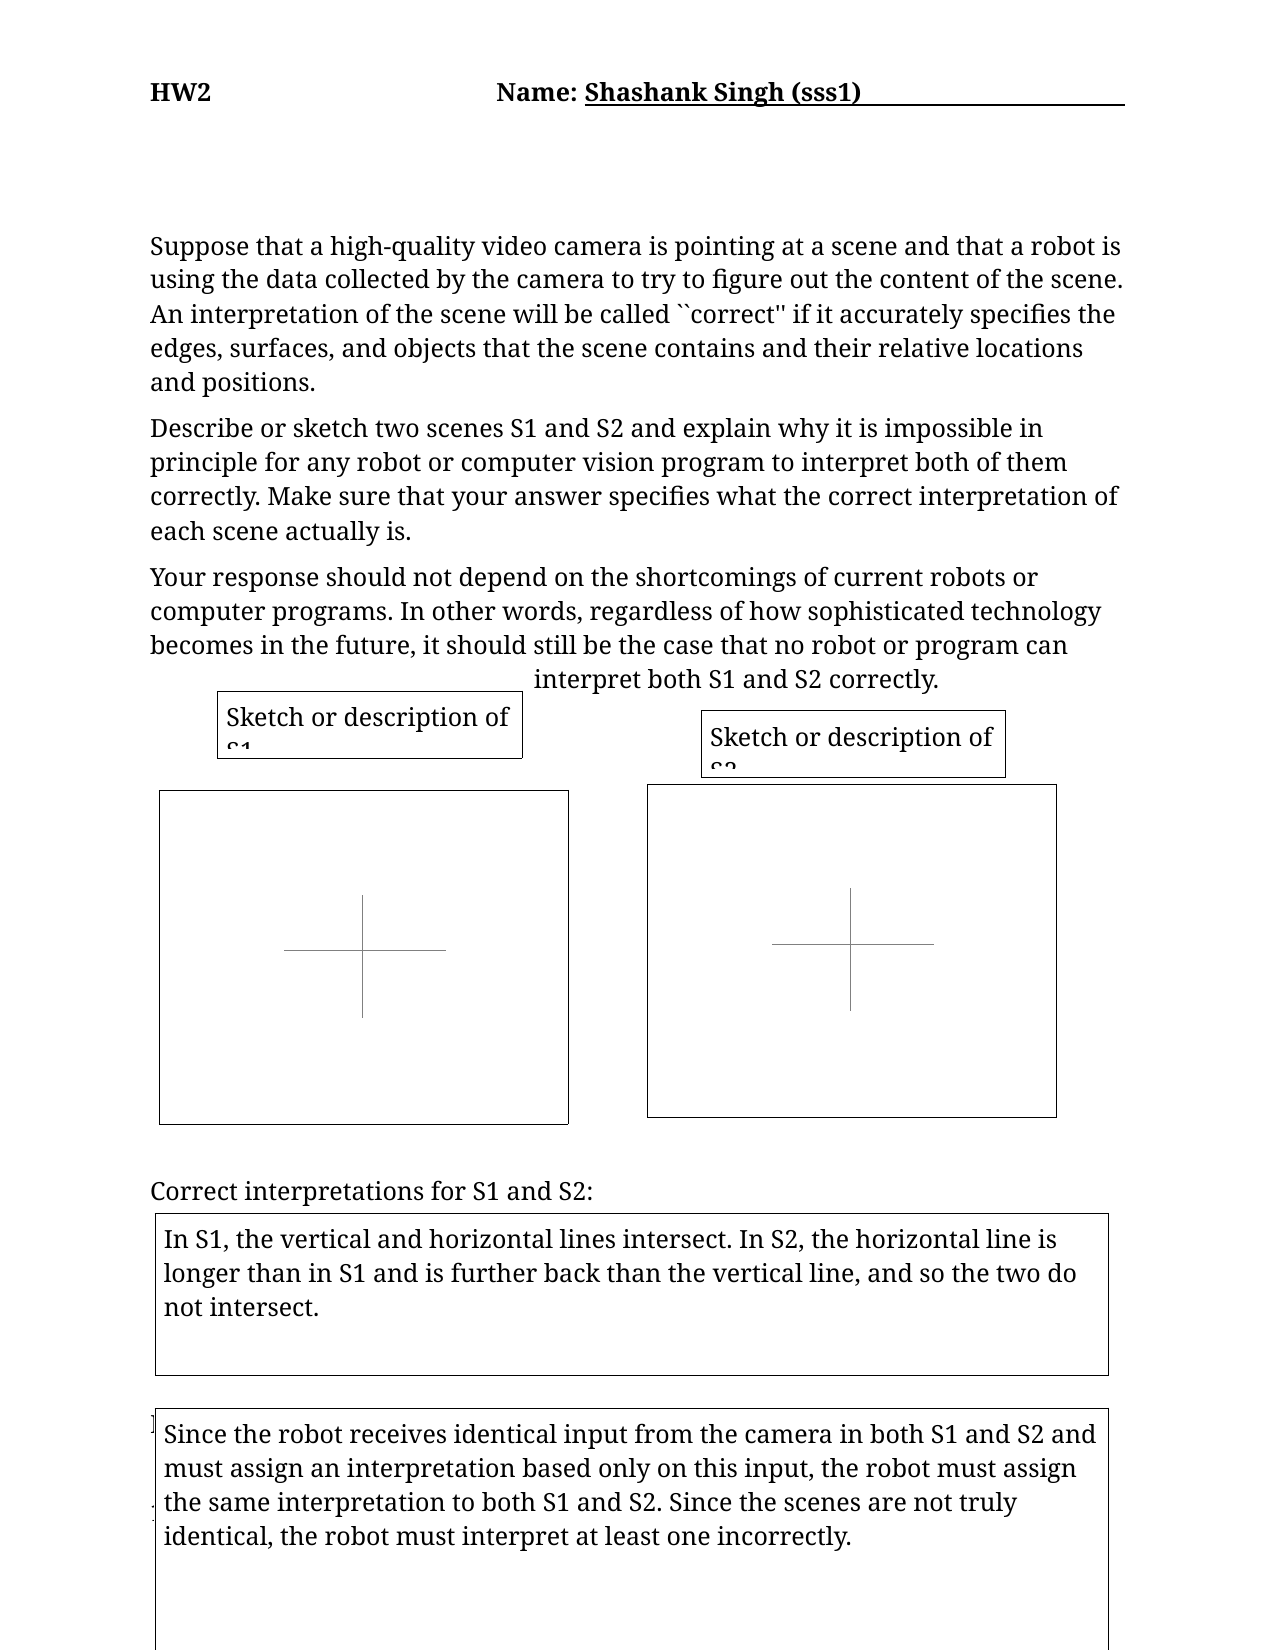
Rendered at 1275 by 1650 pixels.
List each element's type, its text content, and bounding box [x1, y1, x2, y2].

text Your response should not depend on the shortcomings of current robots or computer programs. In other words, regardless of how sophisticated technology becomes in the future, it should still be the case that no robot or program can interpret both S1 and S2 correctly. [150, 560, 1125, 696]
text Correct interpretations for S1 and S2: [150, 1174, 1125, 1208]
text Your response should not depend on the shortcomings of current robots or computer programs. In other words, regardless of how sophisticated technology becomes in the future, it should still be the case that no robot or program can interpret both S1 and S2 correctly. [218, 692, 522, 758]
text Describe or sketch two scenes S1 and S2 and explain why it is impossible in principle for any robot or computer vision program to interpret both of them correctly. Make sure that your answer specifies what the correct interpretation of each scene actually is. [150, 411, 1125, 547]
text Sketch or description of S2 [710, 719, 997, 768]
list Suppose that a high-quality video camera is pointing at a scene and that a robot is using the data collected by the camera to try to figure out the content of the scene. An interpretation of the scene will be called ``correct'' if it accurately specifies the edges, surfaces, and objects that the scene contains and their relative locations and positions. [112, 228, 1125, 398]
text Sketch or description of S1 [226, 699, 513, 749]
text In S1, the vertical and horizontal lines intersect. In S2, the horizontal line is longer than in S1 and is further back than the vertical line, and so the two do not intersect. [163, 1222, 1099, 1324]
text Since the robot receives identical input from the camera in both S1 and S2 and must assign an interpretation based only on this input, the robot must assign the same interpretation to both S1 and S2. Since the scenes are not truly identical, the robot must interpret at least one incorrectly. [163, 1417, 1099, 1553]
text Explanation why the robot can’t interpret both scenes correctly: [150, 1407, 1108, 1441]
